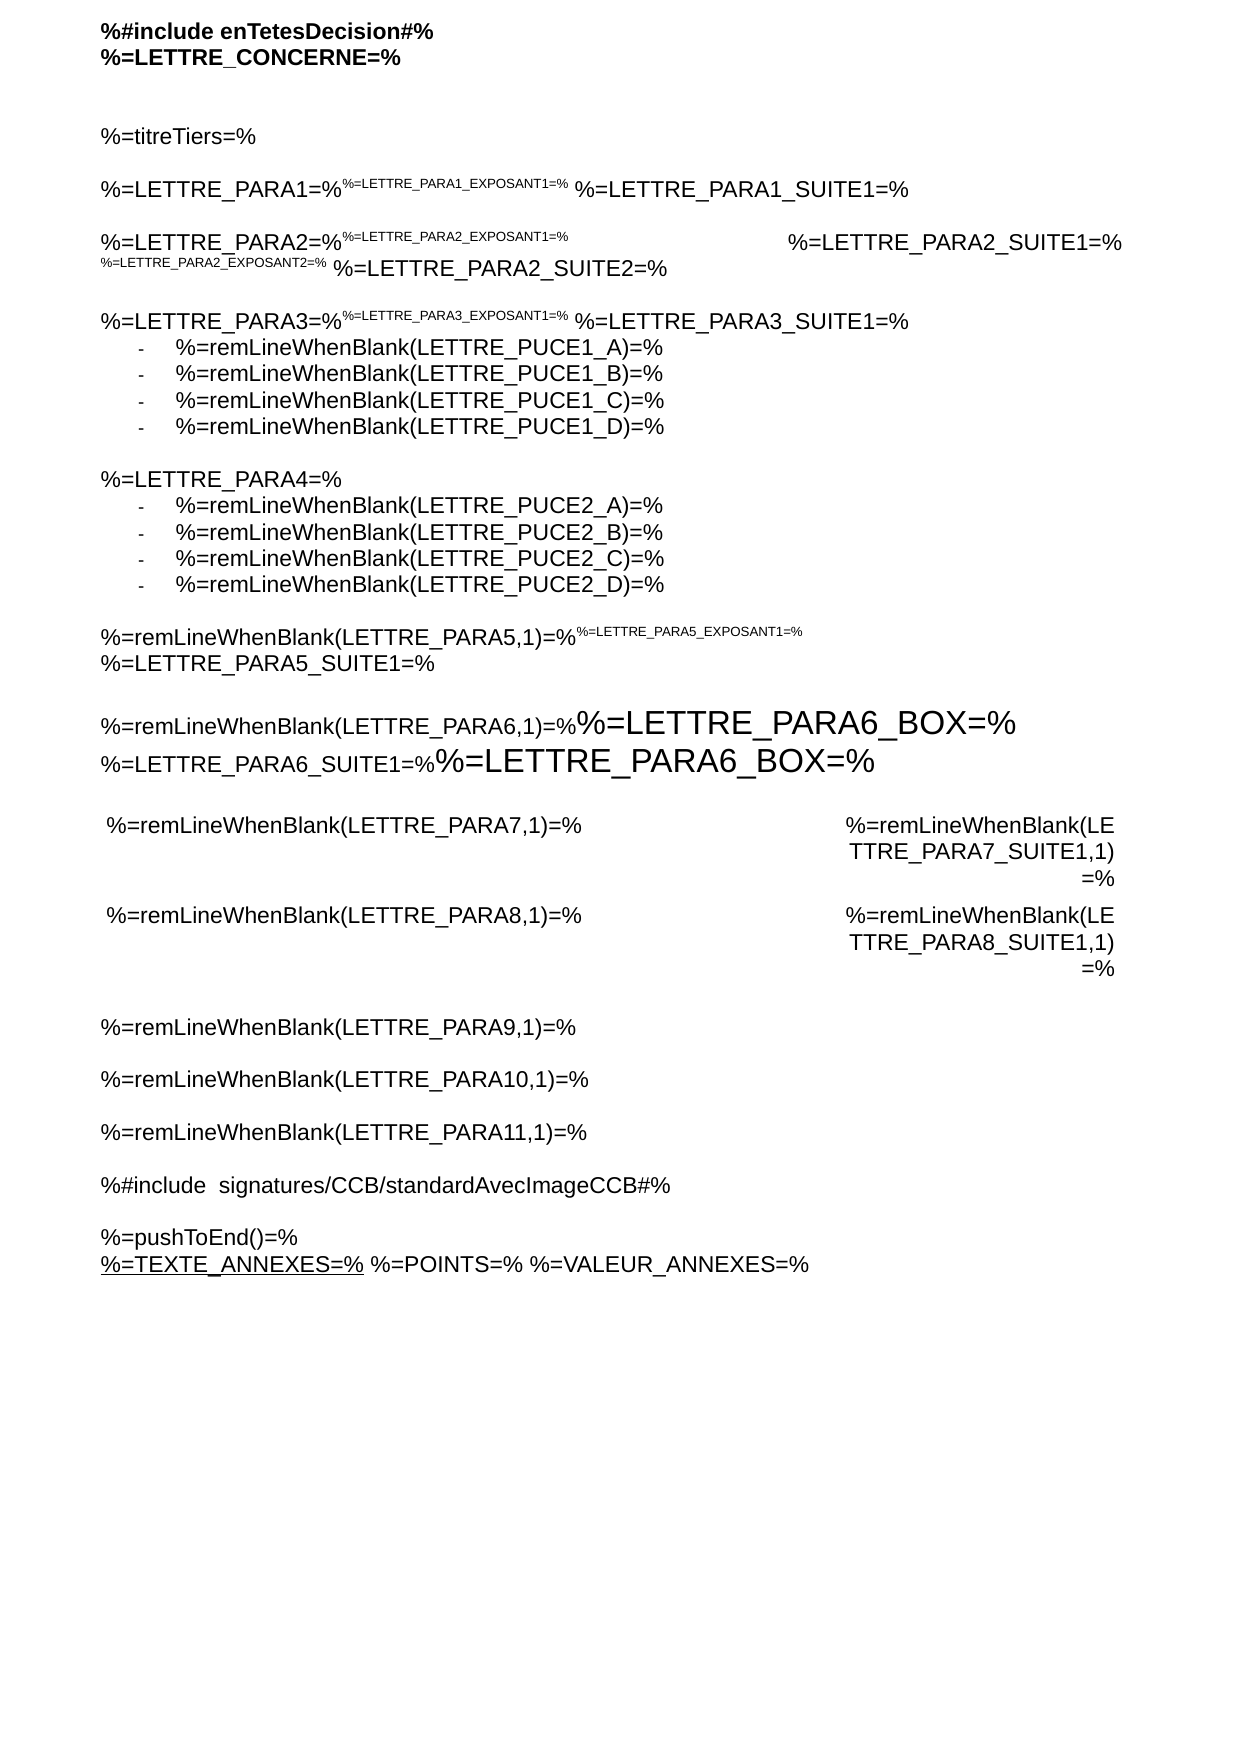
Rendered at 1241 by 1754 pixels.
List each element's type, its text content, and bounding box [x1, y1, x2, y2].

text %=remLineWhenBlank(LETTRE_PARA11,1)=% [100, 1119, 1122, 1145]
text %=LETTRE_PARA2=%%=LETTRE_PARA2_EXPOSANT1=% %=LETTRE_PARA2_SUITE1=%%=LETTRE_PARA2_EXPOSANT2=% %=LETTRE_PARA2_SUITE2=% [100, 228, 1122, 281]
list %=remLineWhenBlank(LETTRE_PUCE1_C)=% [138, 387, 1122, 413]
text %=LETTRE_PARA4=% [100, 466, 1122, 492]
list %=remLineWhenBlank(LETTRE_PUCE1_D)=% [138, 413, 1122, 439]
text %=TEXTE_ANNEXES=% %=POINTS=% %=VALEUR_ANNEXES=% [100, 1251, 1122, 1277]
list %=remLineWhenBlank(LETTRE_PUCE1_A)=% [138, 334, 1122, 360]
text %=LETTRE_PARA3=%%=LETTRE_PARA3_EXPOSANT1=% %=LETTRE_PARA3_SUITE1=% [100, 308, 1122, 334]
table_header %=remLineWhenBlank(LETTRE_PARA8,1)=% [100, 897, 839, 987]
text %=remLineWhenBlank(LETTRE_PARA6,1)=%%=LETTRE_PARA6_BOX=%%=LETTRE_PARA6_SUITE1=%%=LETTRE_PARA6_BOX=% [100, 703, 1122, 780]
list %=remLineWhenBlank(LETTRE_PUCE2_D)=% [138, 571, 1122, 597]
text %=remLineWhenBlank(LETTRE_PARA5,1)=%%=LETTRE_PARA5_EXPOSANT1=% %=LETTRE_PARA5_SUITE1=% [100, 624, 1122, 677]
text %#include signatures/CCB/standardAvecImageCCB#% [100, 1172, 1122, 1198]
text %=LETTRE_CONCERNE=% [100, 44, 1122, 70]
text %=pushToEnd()=% [100, 1224, 1122, 1251]
list %=remLineWhenBlank(LETTRE_PUCE2_A)=% [138, 492, 1122, 518]
text %=remLineWhenBlank(LETTRE_PARA10,1)=% [100, 1066, 1122, 1093]
text %=titreTiers=% [100, 123, 1122, 149]
list %=remLineWhenBlank(LETTRE_PUCE2_B)=% [138, 518, 1122, 545]
table_header %=remLineWhenBlank(LETTRE_PARA7_SUITE1,1)=% [839, 806, 1120, 897]
table_header %=remLineWhenBlank(LETTRE_PARA8_SUITE1,1)=% [839, 897, 1120, 987]
list %=remLineWhenBlank(LETTRE_PUCE1_B)=% [138, 360, 1122, 387]
text %#include enTetesDecision#% [100, 18, 1122, 44]
list %=remLineWhenBlank(LETTRE_PUCE2_C)=% [138, 545, 1122, 571]
text %=LETTRE_PARA1=%%=LETTRE_PARA1_EXPOSANT1=% %=LETTRE_PARA1_SUITE1=% [100, 176, 1122, 202]
table_header %=remLineWhenBlank(LETTRE_PARA7,1)=% [100, 806, 839, 897]
text %=remLineWhenBlank(LETTRE_PARA9,1)=% [100, 1013, 1122, 1040]
